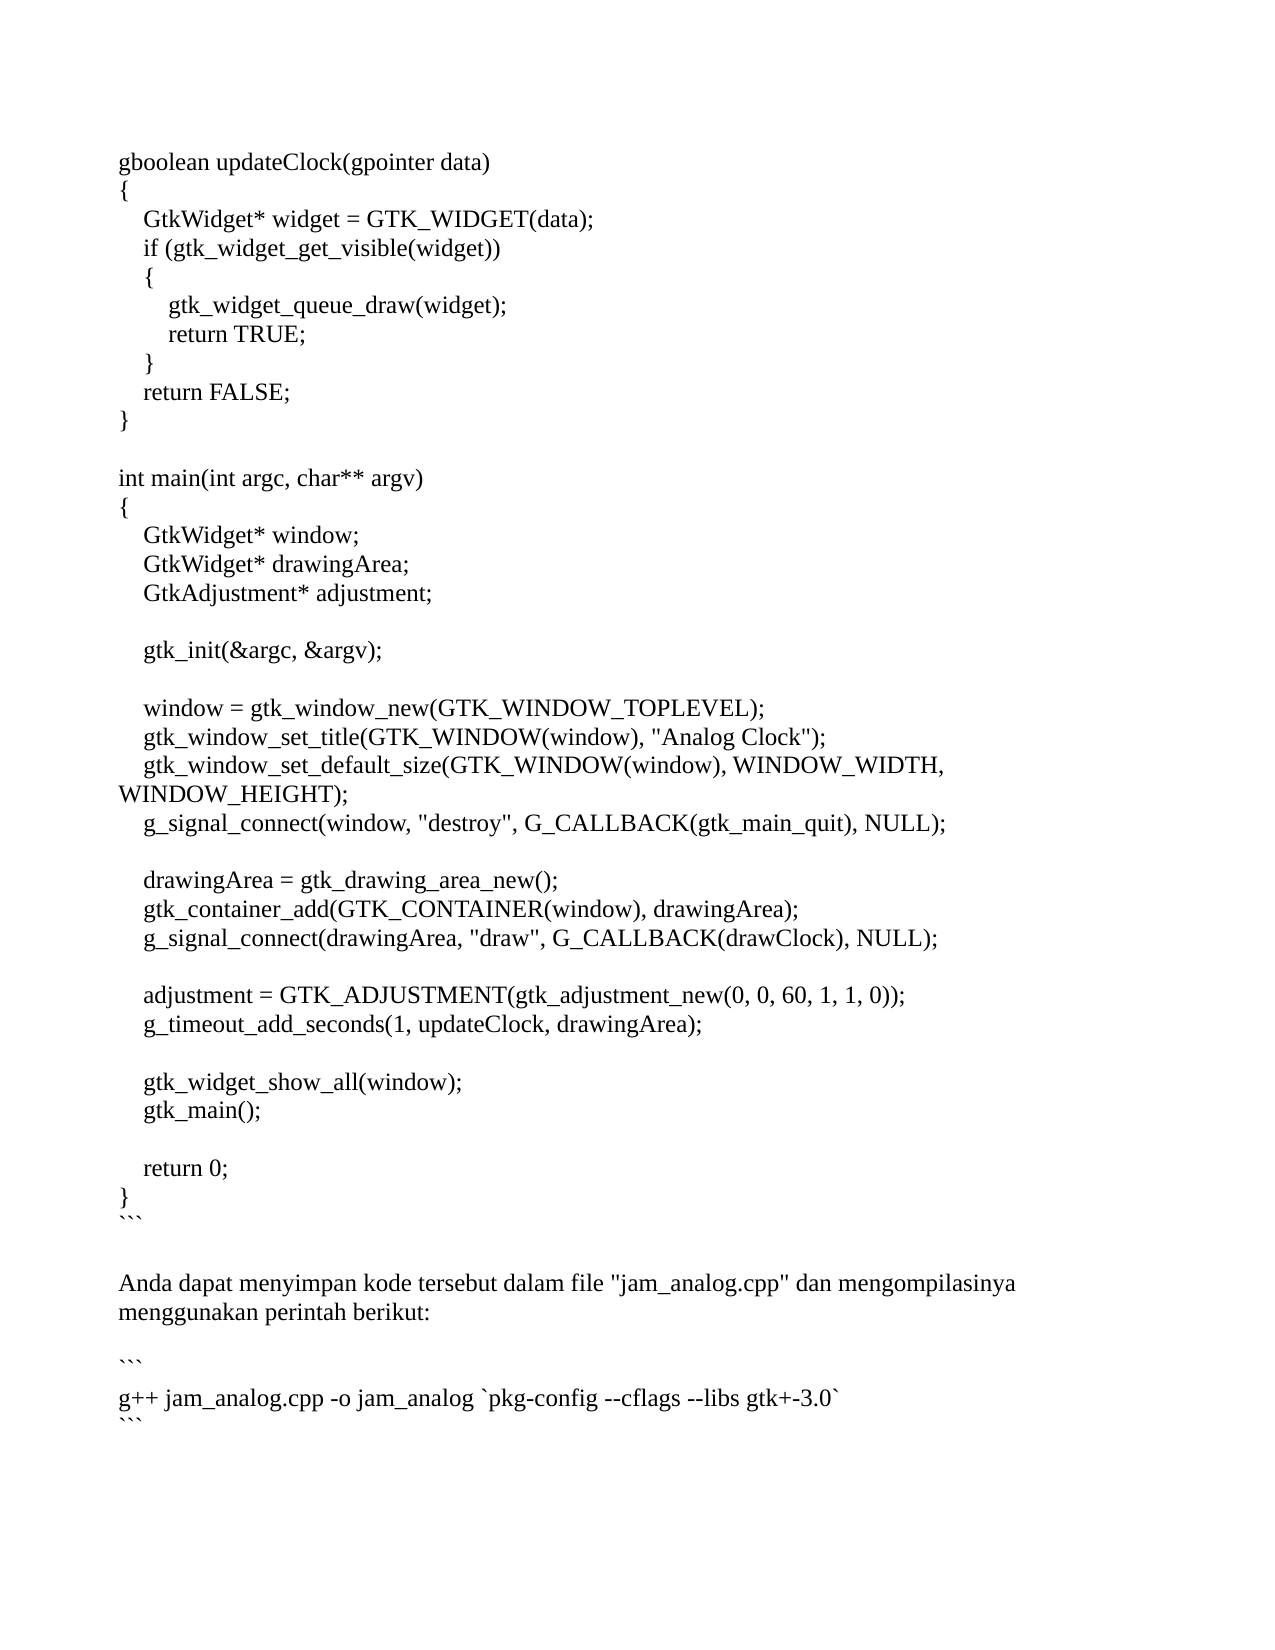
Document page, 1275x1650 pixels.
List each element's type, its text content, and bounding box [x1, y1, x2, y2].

text adjustment = GTK_ADJUSTMENT(gtk_adjustment_new(0, 0, 60, 1, 1, 0)); [118, 981, 1157, 1009]
text { [118, 262, 1157, 291]
text drawingArea = gtk_drawing_area_new(); [118, 866, 1157, 894]
text Anda dapat menyimpan kode tersebut dalam file "jam_analog.cpp" dan mengompilasinya menggunakan perintah berikut: [118, 1268, 1157, 1326]
text ``` [118, 1211, 1157, 1239]
text return TRUE; [118, 319, 1157, 348]
text gtk_widget_queue_draw(widget); [118, 291, 1157, 319]
text ``` [118, 1412, 1157, 1441]
text if (gtk_widget_get_visible(widget)) [118, 233, 1157, 262]
text g_timeout_add_seconds(1, updateClock, drawingArea); [118, 1009, 1157, 1038]
text g_signal_connect(drawingArea, "draw", G_CALLBACK(drawClock), NULL); [118, 923, 1157, 952]
text } [118, 1182, 1157, 1211]
text { [118, 176, 1157, 204]
text gtk_widget_show_all(window); [118, 1067, 1157, 1096]
text gboolean updateClock(gpointer data) [118, 147, 1157, 176]
text GtkWidget* drawingArea; [118, 549, 1157, 578]
text return 0; [118, 1153, 1157, 1182]
text return FALSE; [118, 377, 1157, 406]
text } [118, 348, 1157, 377]
text GtkWidget* widget = GTK_WIDGET(data); [118, 204, 1157, 233]
text g++ jam_analog.cpp -o jam_analog `pkg-config --cflags --libs gtk+-3.0` [118, 1383, 1157, 1412]
text gtk_init(&argc, &argv); [118, 636, 1157, 664]
text gtk_window_set_title(GTK_WINDOW(window), "Analog Clock"); [118, 722, 1157, 751]
text gtk_window_set_default_size(GTK_WINDOW(window), WINDOW_WIDTH, WINDOW_HEIGHT); [118, 751, 1157, 808]
text g_signal_connect(window, "destroy", G_CALLBACK(gtk_main_quit), NULL); [118, 808, 1157, 837]
text } [118, 406, 1157, 434]
text ``` [118, 1354, 1157, 1383]
text GtkWidget* window; [118, 521, 1157, 549]
text int main(int argc, char** argv) [118, 463, 1157, 492]
text gtk_container_add(GTK_CONTAINER(window), drawingArea); [118, 894, 1157, 923]
text gtk_main(); [118, 1096, 1157, 1124]
text GtkAdjustment* adjustment; [118, 578, 1157, 607]
text window = gtk_window_new(GTK_WINDOW_TOPLEVEL); [118, 693, 1157, 722]
text { [118, 492, 1157, 521]
